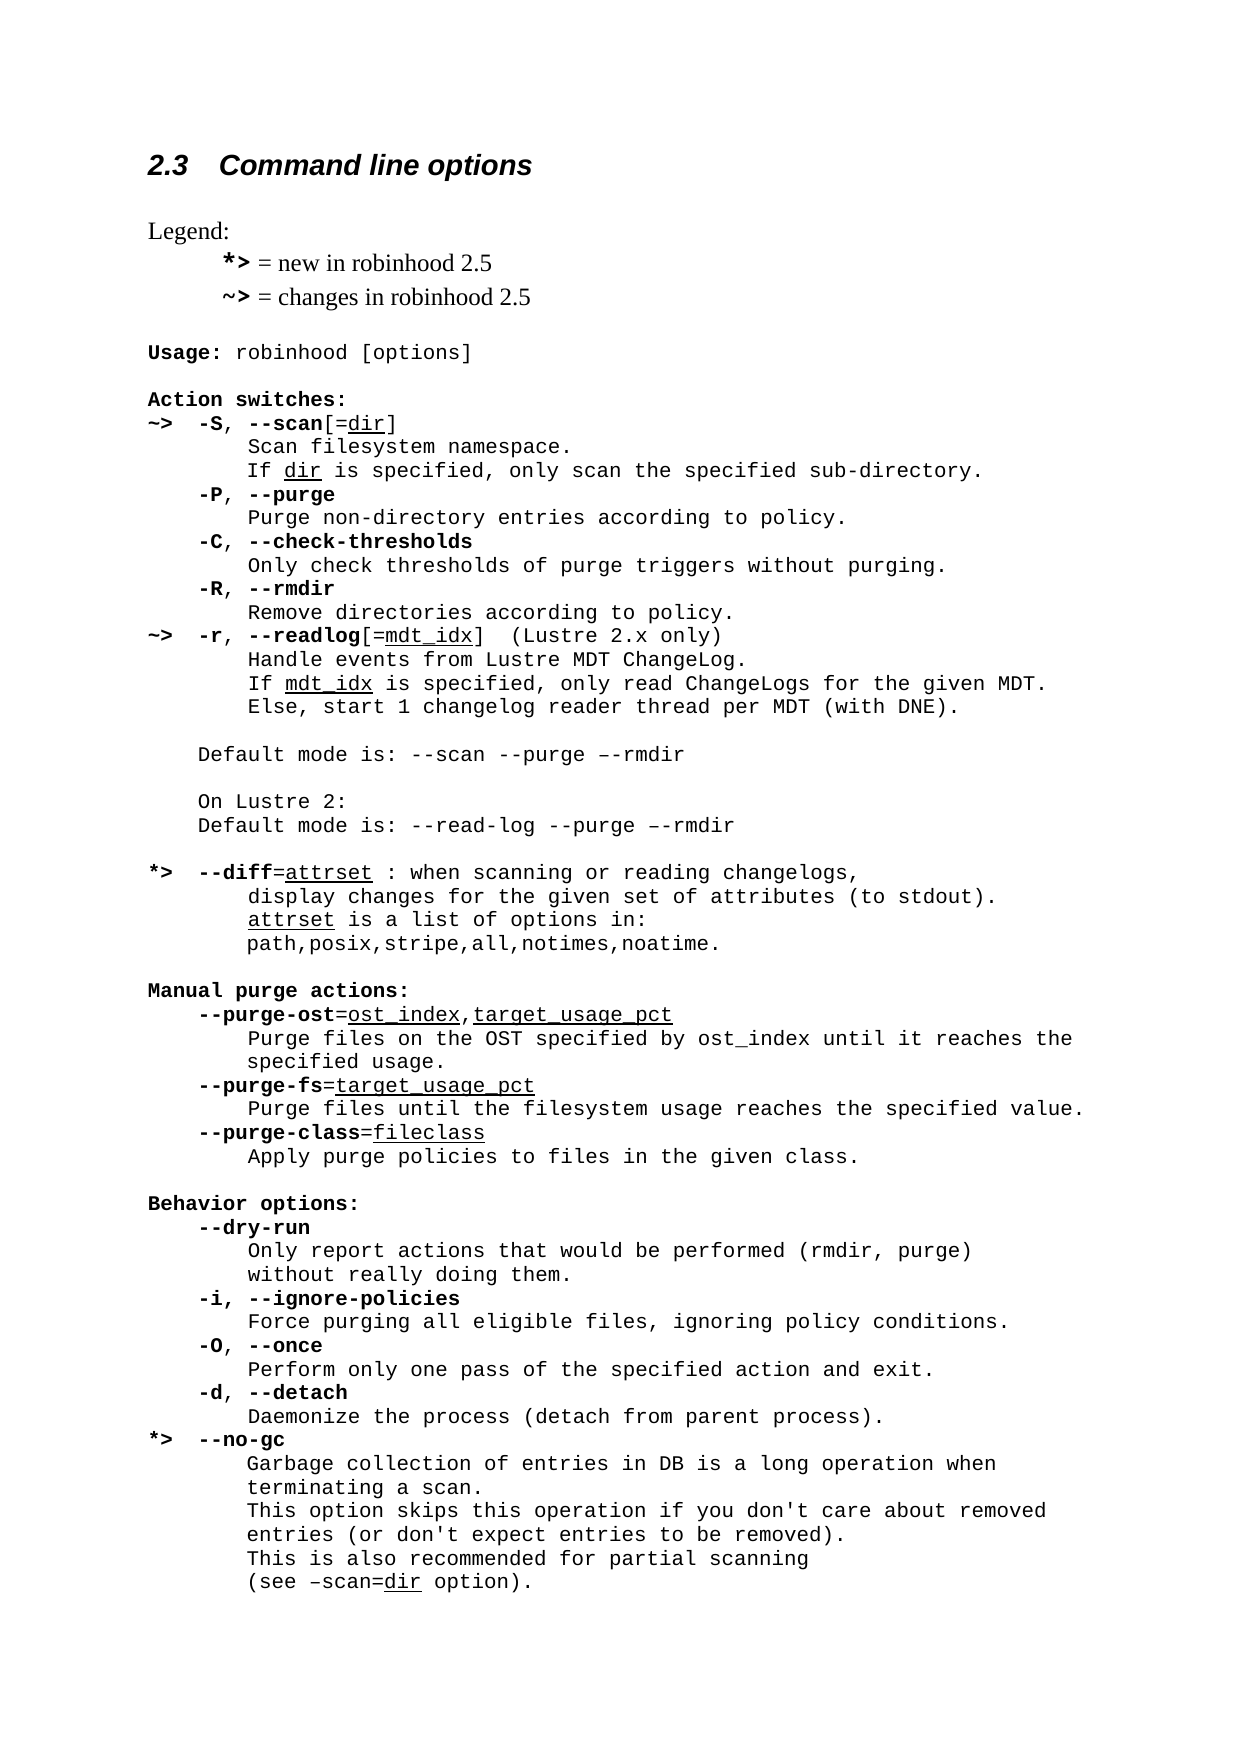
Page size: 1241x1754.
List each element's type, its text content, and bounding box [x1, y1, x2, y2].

text attrset is a list of options in: path,posix,stripe,all,notimes,noatime. [148, 909, 1093, 957]
text -C, --check-thresholds [148, 531, 1093, 554]
text Behavior options: [148, 1193, 1093, 1217]
text Remove directories according to policy. ~> -r, --readlog[=mdt_idx] (Lustre 2.x only) [148, 602, 1093, 649]
text Else, start 1 changelog reader thread per MDT (with DNE). [148, 696, 1093, 720]
text Manual purge actions: [148, 980, 1093, 1004]
text -P, --purge [148, 484, 1093, 507]
text Only check thresholds of purge triggers without purging. [148, 554, 1093, 578]
text Apply purge policies to files in the given class. [148, 1146, 1093, 1169]
text Purge files on the OST specified by ost_index until it reaches the [148, 1027, 1093, 1051]
text Default mode is: --scan --purge –-rmdir On Lustre 2: [148, 744, 1093, 815]
text --purge-fs=target_usage_pct [148, 1075, 1093, 1098]
text Legend: [148, 216, 1093, 245]
text -O, --once [148, 1335, 1093, 1358]
text Purge files until the filesystem usage reaches the specified value. [148, 1098, 1093, 1122]
text Action switches: [148, 389, 1093, 413]
text *> --no-gc [148, 1429, 1093, 1453]
text display changes for the given set of attributes (to stdout). [148, 886, 1093, 909]
text Force purging all eligible files, ignoring policy conditions. [148, 1311, 1093, 1335]
text -R, --rmdir [148, 578, 1093, 602]
text -d, --detach [148, 1382, 1093, 1406]
text *> = new in robinhood 2.5 ~> = changes in robinhood 2.5 [148, 245, 1093, 313]
text Usage: robinhood [options] [148, 342, 1093, 365]
text --purge-ost=ost_index,target_usage_pct [148, 1004, 1093, 1027]
text Scan filesystem namespace. If dir is specified, only scan the specified sub-directory. [148, 436, 1093, 484]
text Purge non-directory entries according to policy. [148, 507, 1093, 531]
text Only report actions that would be performed (rmdir, purge) without really doing them. [248, 1240, 1093, 1288]
text ~> -S, --scan[=dir] [148, 413, 1093, 436]
subtitle Command line options [148, 148, 1093, 181]
text Perform only one pass of the specified action and exit. [148, 1358, 1093, 1382]
text Daemonize the process (detach from parent process). [148, 1406, 1093, 1429]
text *> --diff=attrset : when scanning or reading changelogs, [148, 862, 1093, 886]
text Garbage collection of entries in DB is a long operation when terminating a scan. This option skips this operation if you don't care about removed entries (or don't expect entries to be removed). This is also recommended for partial scanning (see –scan=dir option). [148, 1453, 1093, 1595]
text --dry-run [148, 1217, 1093, 1240]
text Default mode is: --read-log --purge –-rmdir [148, 815, 1093, 838]
text Handle events from Lustre MDT ChangeLog. If mdt_idx is specified, only read ChangeLogs for the given MDT. [148, 649, 1093, 696]
text --purge-class=fileclass [148, 1122, 1093, 1146]
text -i, --ignore-policies [148, 1288, 1093, 1311]
text specified usage. [221, 1051, 1093, 1075]
